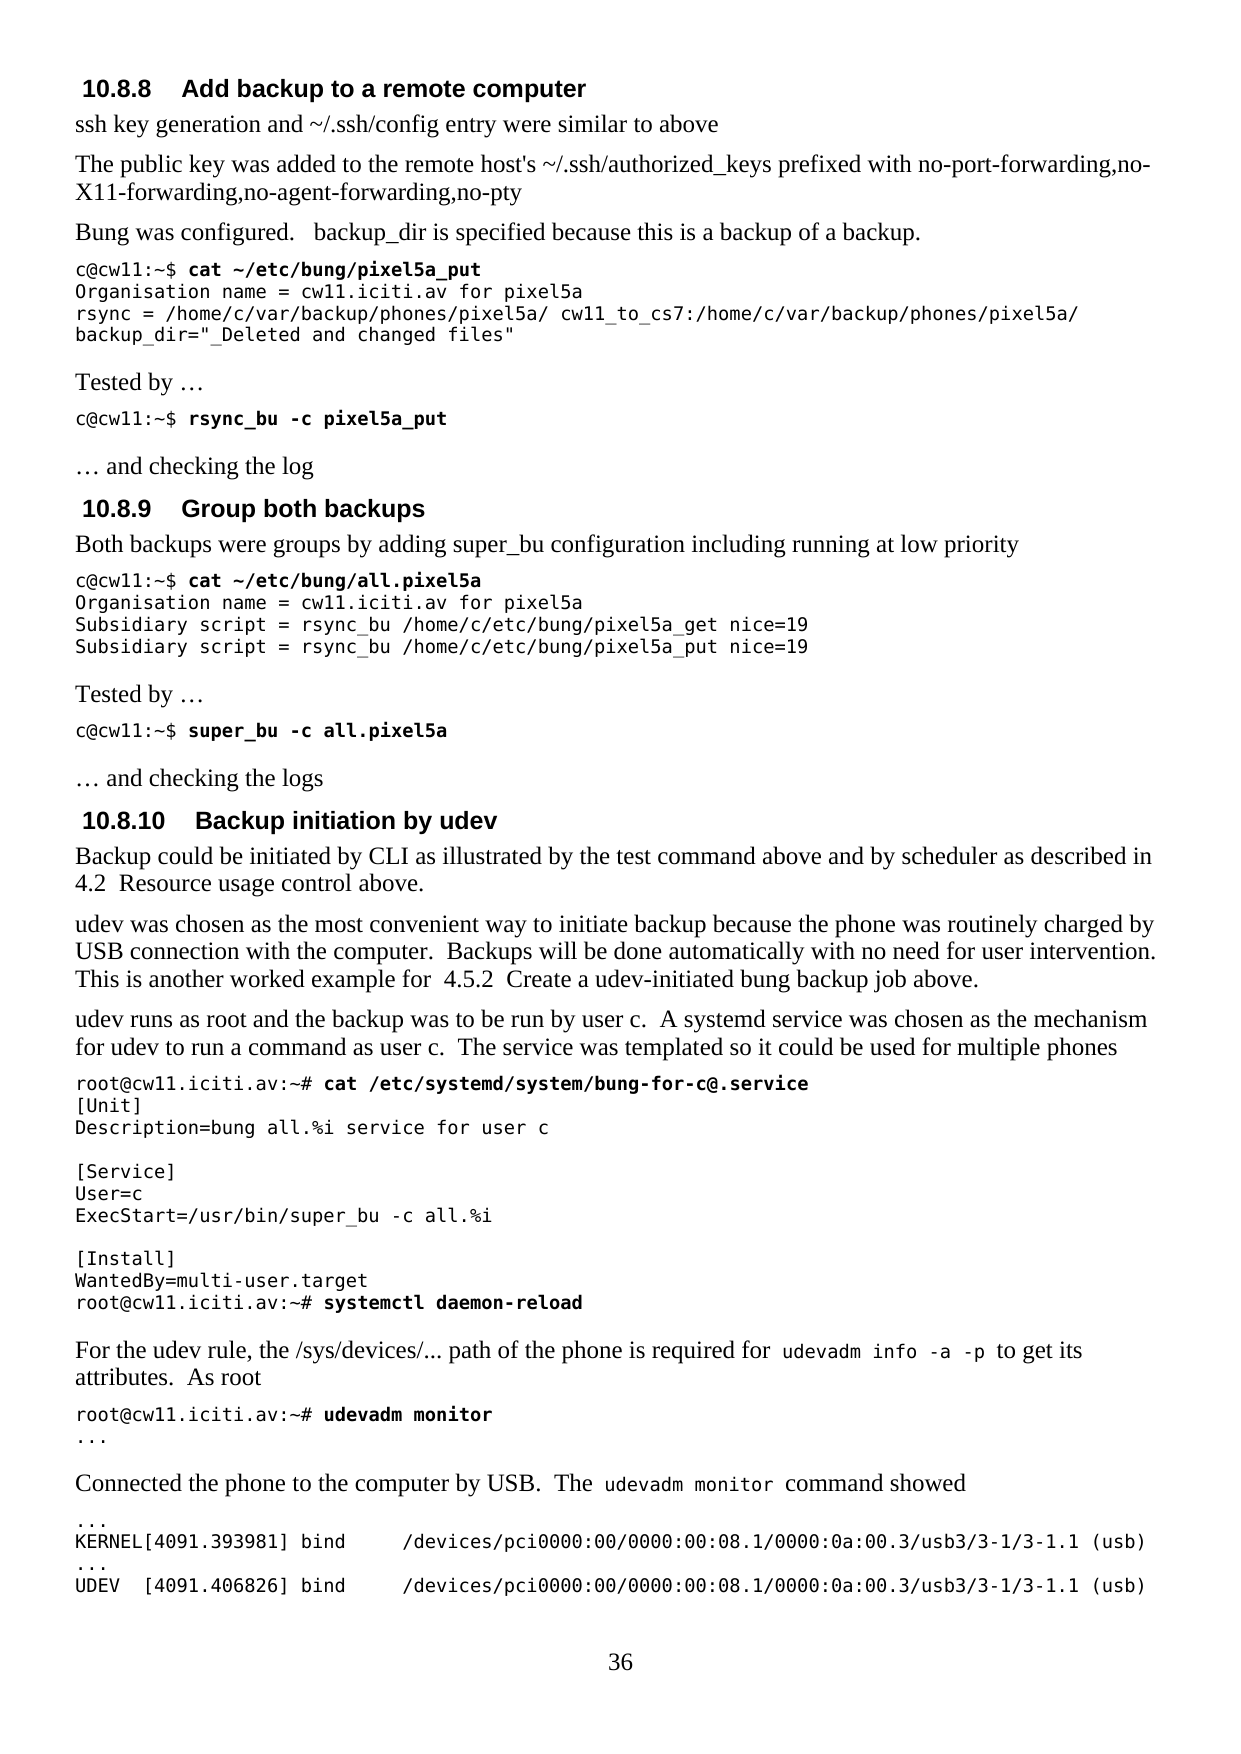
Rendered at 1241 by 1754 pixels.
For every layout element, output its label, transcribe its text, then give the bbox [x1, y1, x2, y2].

text [Service] [75, 1161, 1166, 1183]
text ... [75, 1426, 1166, 1447]
text Both backups were groups by adding super_bu configuration including running at low priority [75, 530, 1166, 558]
text c@cw11:~$ cat ~/etc/bung/all.pixel5a [75, 570, 1166, 592]
text KERNEL[4091.393981] bind /devices/pci0000:00/0000:00:08.1/0000:0a:00.3/usb3/3-1/3-1.1 (usb) [75, 1531, 1166, 1553]
text Tested by … [75, 368, 1166, 396]
text udev was chosen as the most convenient way to initiate backup because the phone was routinely charged by USB connection with the computer. Backups will be done automatically with no need for user intervention. This is another worked example for 4.5.2 Create a udev-initiated bung backup job above. [75, 910, 1166, 993]
text root@cw11.iciti.av:~# udevadm monitor [75, 1404, 1166, 1426]
text root@cw11.iciti.av:~# systemctl daemon-reload [75, 1292, 1166, 1314]
text Connected the phone to the computer by USB. The udevadm monitor command showed [75, 1469, 1166, 1497]
text Subsidiary script = rsync_bu /home/c/etc/bung/pixel5a_put nice=19 [75, 636, 1166, 658]
text Subsidiary script = rsync_bu /home/c/etc/bung/pixel5a_get nice=19 [75, 614, 1166, 636]
text ... [75, 1509, 1166, 1531]
text WantedBy=multi-user.target [75, 1270, 1166, 1292]
text [Install] [75, 1248, 1166, 1270]
text ExecStart=/usr/bin/super_bu -c all.%i [75, 1204, 1166, 1226]
text ssh key generation and ~/.ssh/config entry were similar to above [75, 110, 1166, 138]
subtitle Backup initiation by udev [75, 806, 1166, 834]
text c@cw11:~$ rsync_bu -c pixel5a_put [75, 408, 1166, 430]
text c@cw11:~$ cat ~/etc/bung/pixel5a_put [75, 259, 1166, 281]
text … and checking the log [75, 452, 1166, 480]
text Organisation name = cw11.iciti.av for pixel5a [75, 281, 1166, 302]
text Backup could be initiated by CLI as illustrated by the test command above and by scheduler as described in 4.2 Resource usage control above. [75, 842, 1166, 897]
text root@cw11.iciti.av:~# cat /etc/systemd/system/bung-for-c@.service [75, 1073, 1166, 1095]
text User=c [75, 1183, 1166, 1204]
text [Unit] [75, 1095, 1166, 1117]
subtitle Add backup to a remote computer [75, 75, 1166, 103]
text udev runs as root and the backup was to be run by user c. A systemd service was chosen as the mechanism for udev to run a command as user c. The service was templated so it could be used for multiple phones [75, 1005, 1166, 1061]
text Tested by … [75, 680, 1166, 707]
text rsync = /home/c/var/backup/phones/pixel5a/ cw11_to_cs7:/home/c/var/backup/phones/pixel5a/ backup_dir="_Deleted and changed files" [75, 302, 1166, 346]
text Bung was configured. backup_dir is specified because this is a backup of a backup. [75, 218, 1166, 246]
text c@cw11:~$ super_bu -c all.pixel5a [75, 720, 1166, 742]
text … and checking the logs [75, 764, 1166, 791]
subtitle Group both backups [75, 495, 1166, 523]
text The public key was added to the remote host's ~/.ssh/authorized_keys prefixed with no-port-forwarding,no-X11-forwarding,no-agent-forwarding,no-pty [75, 151, 1166, 206]
text Organisation name = cw11.iciti.av for pixel5a [75, 592, 1166, 614]
text For the udev rule, the /sys/devices/... path of the phone is required for udevadm info -a -p to get its attributes. As root [75, 1336, 1166, 1391]
text Description=bung all.%i service for user c [75, 1117, 1166, 1139]
text ... [75, 1553, 1166, 1575]
text UDEV [4091.406826] bind /devices/pci0000:00/0000:00:08.1/0000:0a:00.3/usb3/3-1/3-1.1 (usb) [75, 1575, 1166, 1597]
